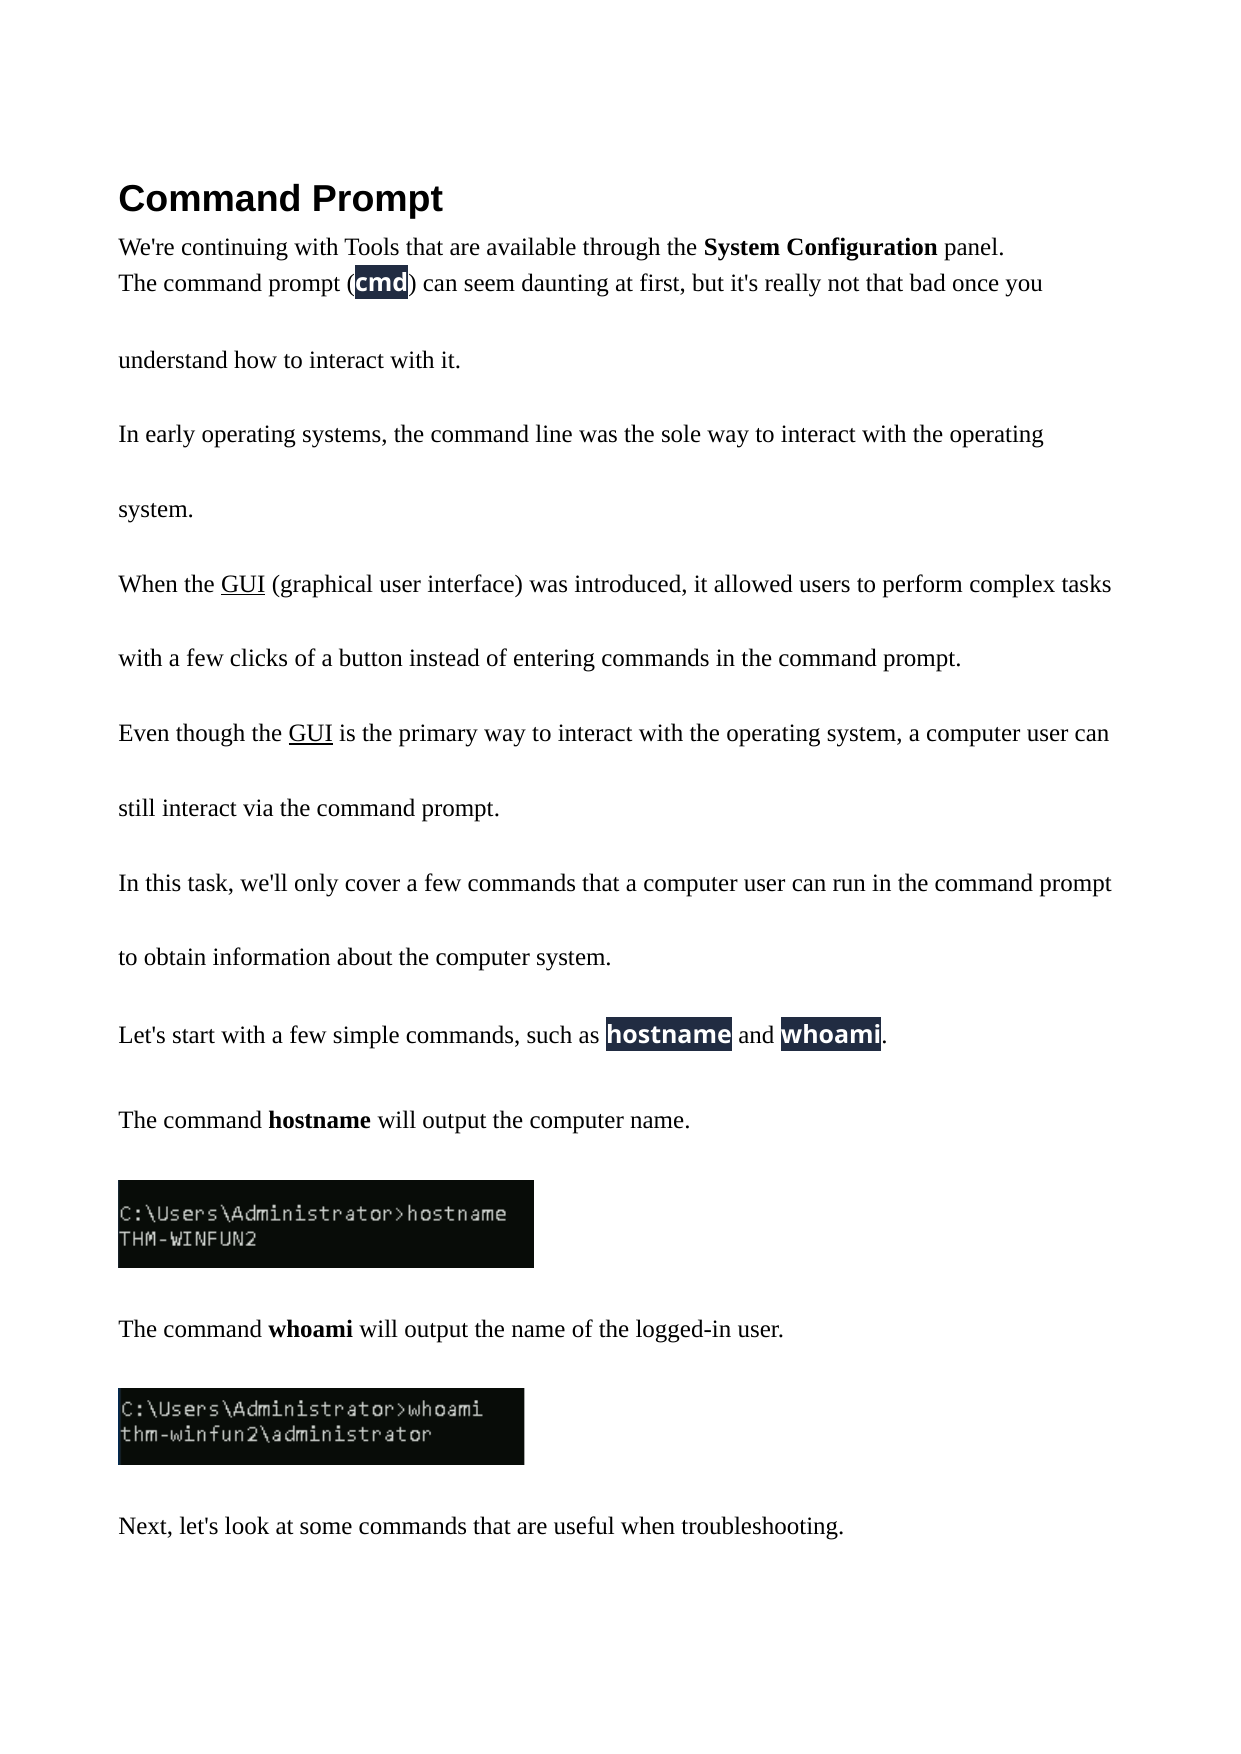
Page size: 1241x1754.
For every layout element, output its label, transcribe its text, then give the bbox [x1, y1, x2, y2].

text The command hostname will output the computer name. [118, 1106, 1122, 1134]
text Let's start with a few simple commands, such as hostname and whoami. [118, 1017, 1122, 1051]
text When the GUI (graphical user interface) was introduced, it allowed users to perform complex tasks with a few clicks of a button instead of entering commands in the command prompt. [118, 569, 1122, 672]
text In early operating systems, the command line was the sole way to interact with the operating system. [118, 419, 1122, 523]
picture [118, 1180, 534, 1268]
text The command whoami will output the name of the logged-in user. [118, 1314, 1122, 1342]
picture [118, 1388, 525, 1465]
text Even though the GUI is the primary way to interact with the operating system, a computer user can still interact via the command prompt. [118, 718, 1122, 822]
subtitle Command Prompt [118, 176, 1122, 219]
text We're continuing with Tools that are available through the System Configuration panel. [118, 232, 1122, 261]
text In this task, we'll only cover a few commands that a computer user can run in the command prompt to obtain information about the computer system. [118, 868, 1122, 971]
text Next, let's look at some commands that are useful when troubleshooting. [118, 1511, 1122, 1539]
text The command prompt (cmd) can seem daunting at first, but it's really not that bad once you understand how to interact with it. [118, 265, 1122, 373]
